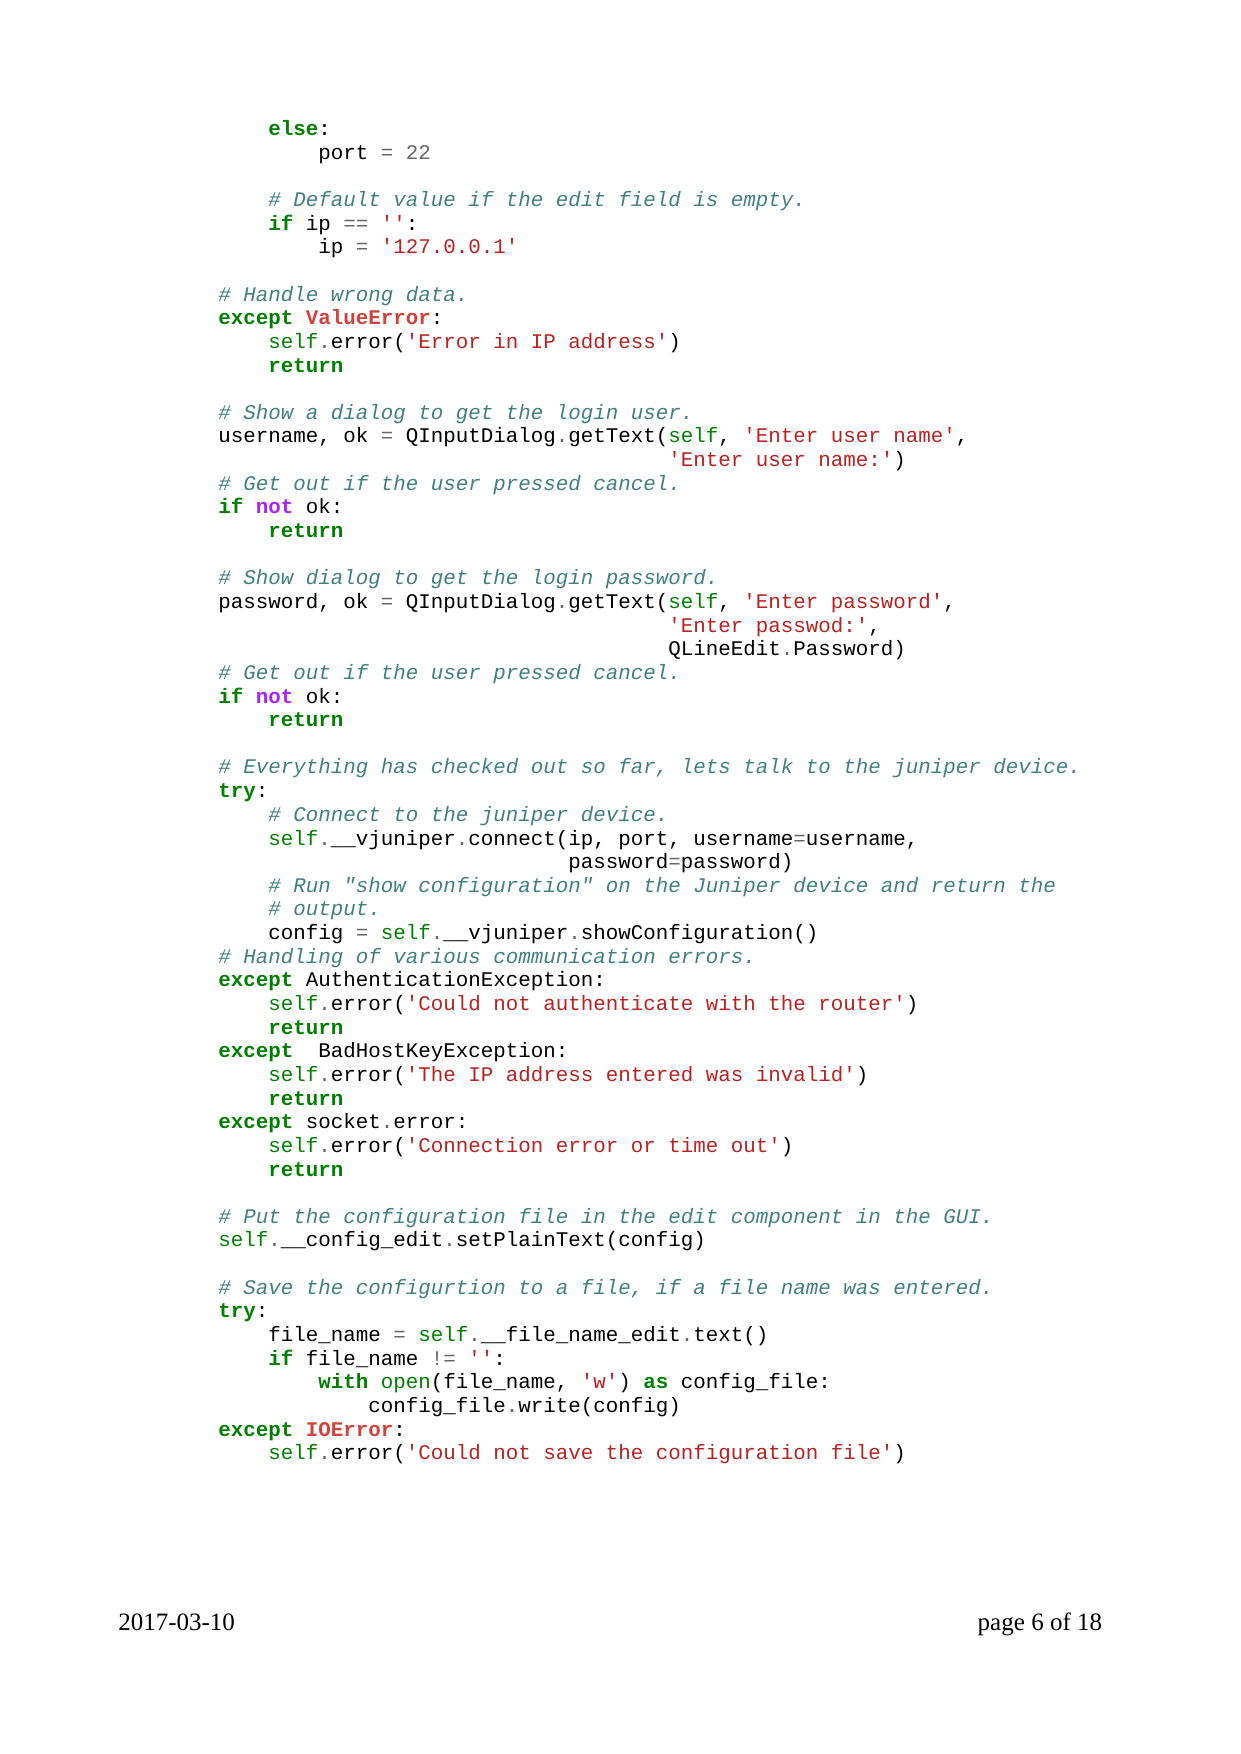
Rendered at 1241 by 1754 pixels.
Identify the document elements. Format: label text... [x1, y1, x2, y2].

text QLineEdit.Password) [118, 638, 1122, 662]
text try: [118, 1300, 1122, 1324]
text except AuthenticationException: [118, 969, 1122, 993]
text # Everything has checked out so far, lets talk to the juniper device. [118, 757, 1122, 780]
text file_name = self.__file_name_edit.text() [118, 1324, 1122, 1348]
text if ip == '': [118, 213, 1122, 236]
text # Default value if the edit field is empty. [118, 189, 1122, 213]
text # Run "show configuration" on the Juniper device and return the [118, 875, 1122, 898]
text if not ok: [118, 496, 1122, 520]
text try: [118, 780, 1122, 804]
text except IOError: [118, 1419, 1122, 1442]
text return [118, 1088, 1122, 1111]
text except socket.error: [118, 1111, 1122, 1135]
text config_file.write(config) [118, 1395, 1122, 1419]
text self.__vjuniper.connect(ip, port, username=username, [118, 827, 1122, 851]
text password, ok = QInputDialog.getText(self, 'Enter password', [118, 591, 1122, 615]
text except BadHostKeyException: [118, 1040, 1122, 1064]
text if not ok: [118, 686, 1122, 709]
text # Show a dialog to get the login user. [118, 402, 1122, 426]
text # Put the configuration file in the edit component in the GUI. [118, 1206, 1122, 1229]
text port = 22 [118, 142, 1122, 165]
text self.error('Error in IP address') [118, 331, 1122, 354]
text # Save the configurtion to a file, if a file name was entered. [118, 1277, 1122, 1300]
text self.__config_edit.setPlainText(config) [118, 1229, 1122, 1253]
text config = self.__vjuniper.showConfiguration() [118, 922, 1122, 946]
text # Handle wrong data. [118, 284, 1122, 307]
text # Get out if the user pressed cancel. [118, 473, 1122, 496]
text except ValueError: [118, 307, 1122, 331]
text return [118, 1158, 1122, 1182]
text else: [118, 118, 1122, 142]
text 'Enter passwod:', [118, 615, 1122, 638]
text # Connect to the juniper device. [118, 804, 1122, 827]
text return [118, 1017, 1122, 1040]
text username, ok = QInputDialog.getText(self, 'Enter user name', [118, 426, 1122, 449]
text # output. [118, 898, 1122, 922]
text self.error('Could not authenticate with the router') [118, 993, 1122, 1017]
text return [118, 354, 1122, 378]
text self.error('The IP address entered was invalid') [118, 1064, 1122, 1088]
text # Show dialog to get the login password. [118, 567, 1122, 591]
text with open(file_name, 'w') as config_file: [118, 1371, 1122, 1395]
text 'Enter user name:') [118, 449, 1122, 473]
text # Get out if the user pressed cancel. [118, 662, 1122, 686]
text return [118, 520, 1122, 544]
text self.error('Connection error or time out') [118, 1135, 1122, 1158]
text password=password) [118, 851, 1122, 875]
text if file_name != '': [118, 1348, 1122, 1371]
text ip = '127.0.0.1' [118, 236, 1122, 260]
text self.error('Could not save the configuration file') [118, 1442, 1122, 1466]
text return [118, 709, 1122, 733]
text # Handling of various communication errors. [118, 946, 1122, 969]
